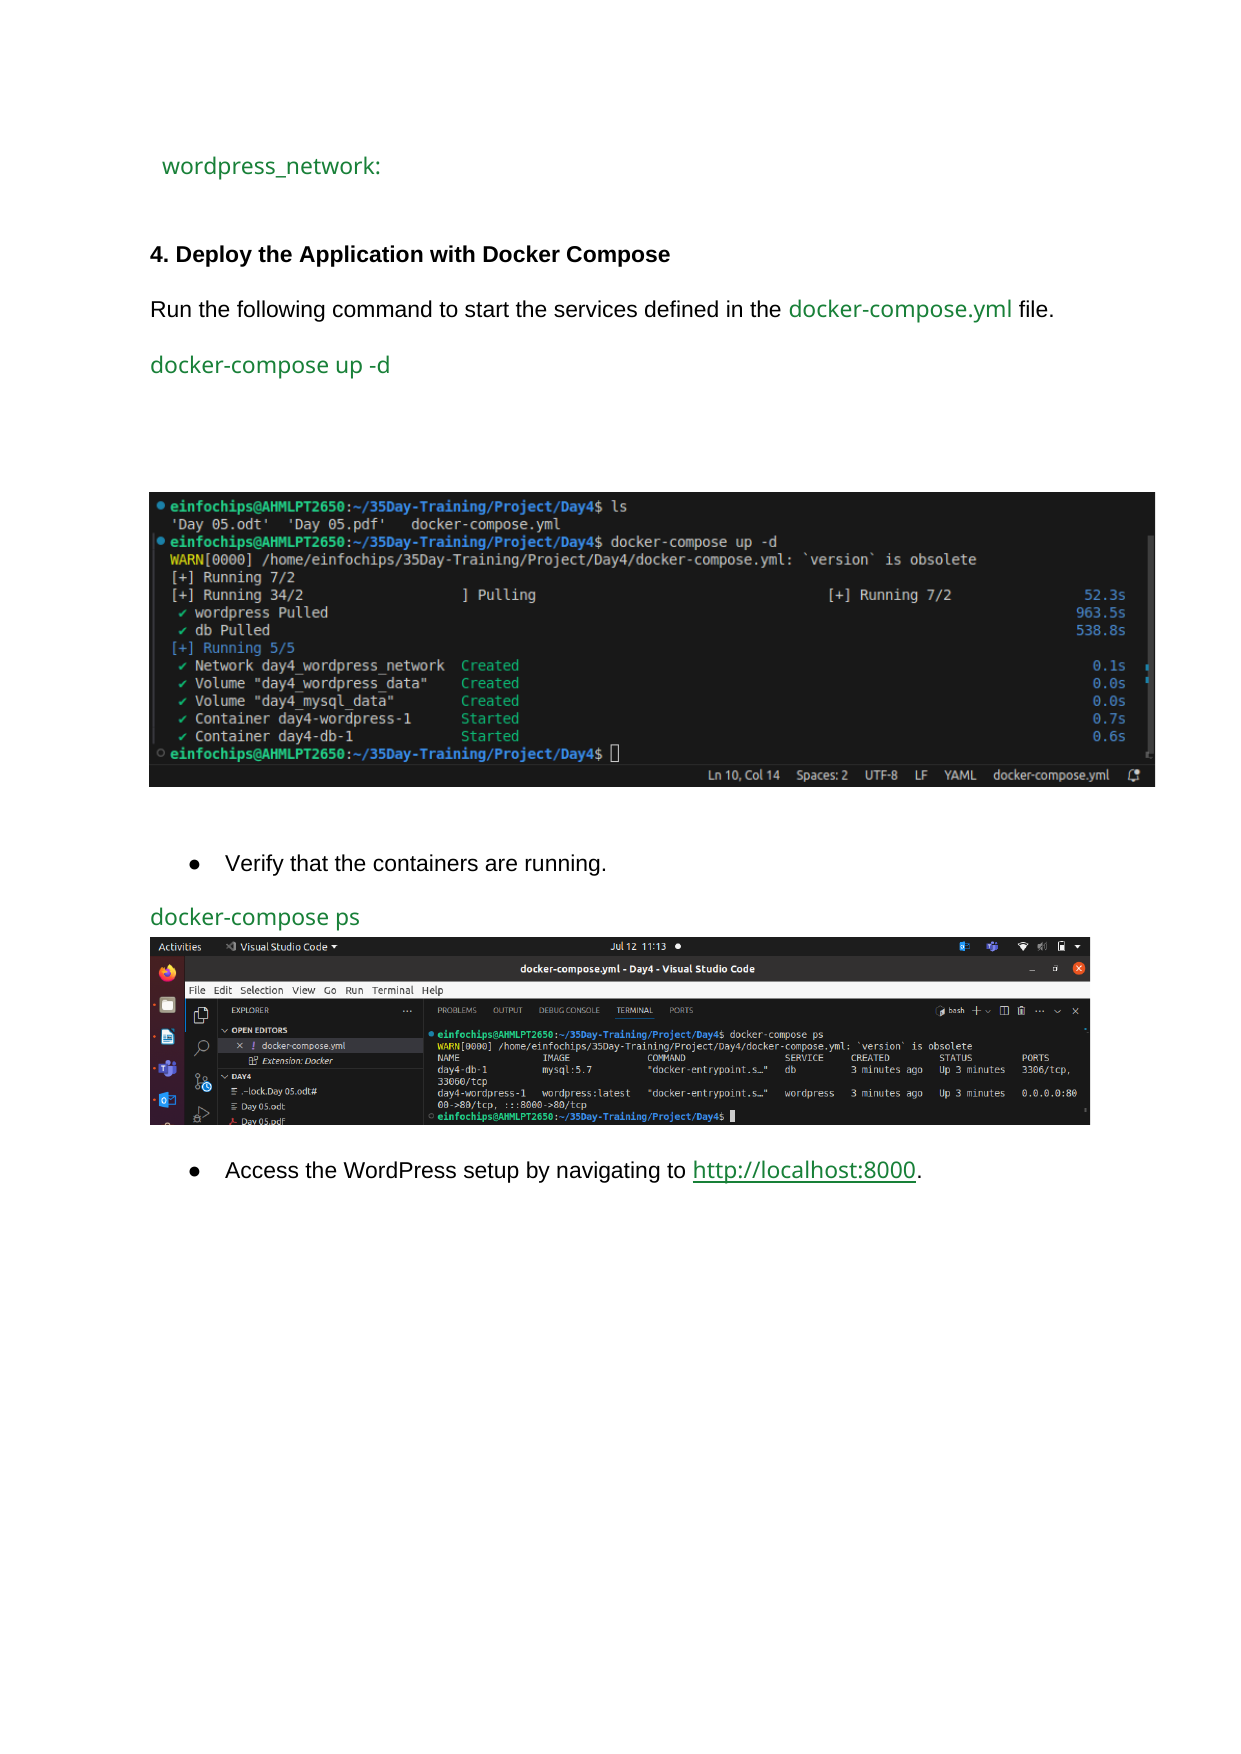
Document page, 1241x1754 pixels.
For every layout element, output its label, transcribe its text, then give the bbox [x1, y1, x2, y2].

text Run the following command to start the services defined in the docker-compose.yml file. [150, 292, 1090, 324]
subtitle 4. Deploy the Application with Docker Compose [150, 241, 1090, 267]
list Access the WordPress setup by navigating to http://localhost:8000. [187, 1125, 1090, 1186]
text wordpress_network: [150, 150, 1090, 181]
text docker-compose up -d [150, 349, 1090, 380]
text docker-compose ps [150, 901, 1090, 933]
picture [150, 937, 1091, 1125]
picture [149, 492, 1156, 786]
list Verify that the containers are running. [187, 850, 1090, 876]
